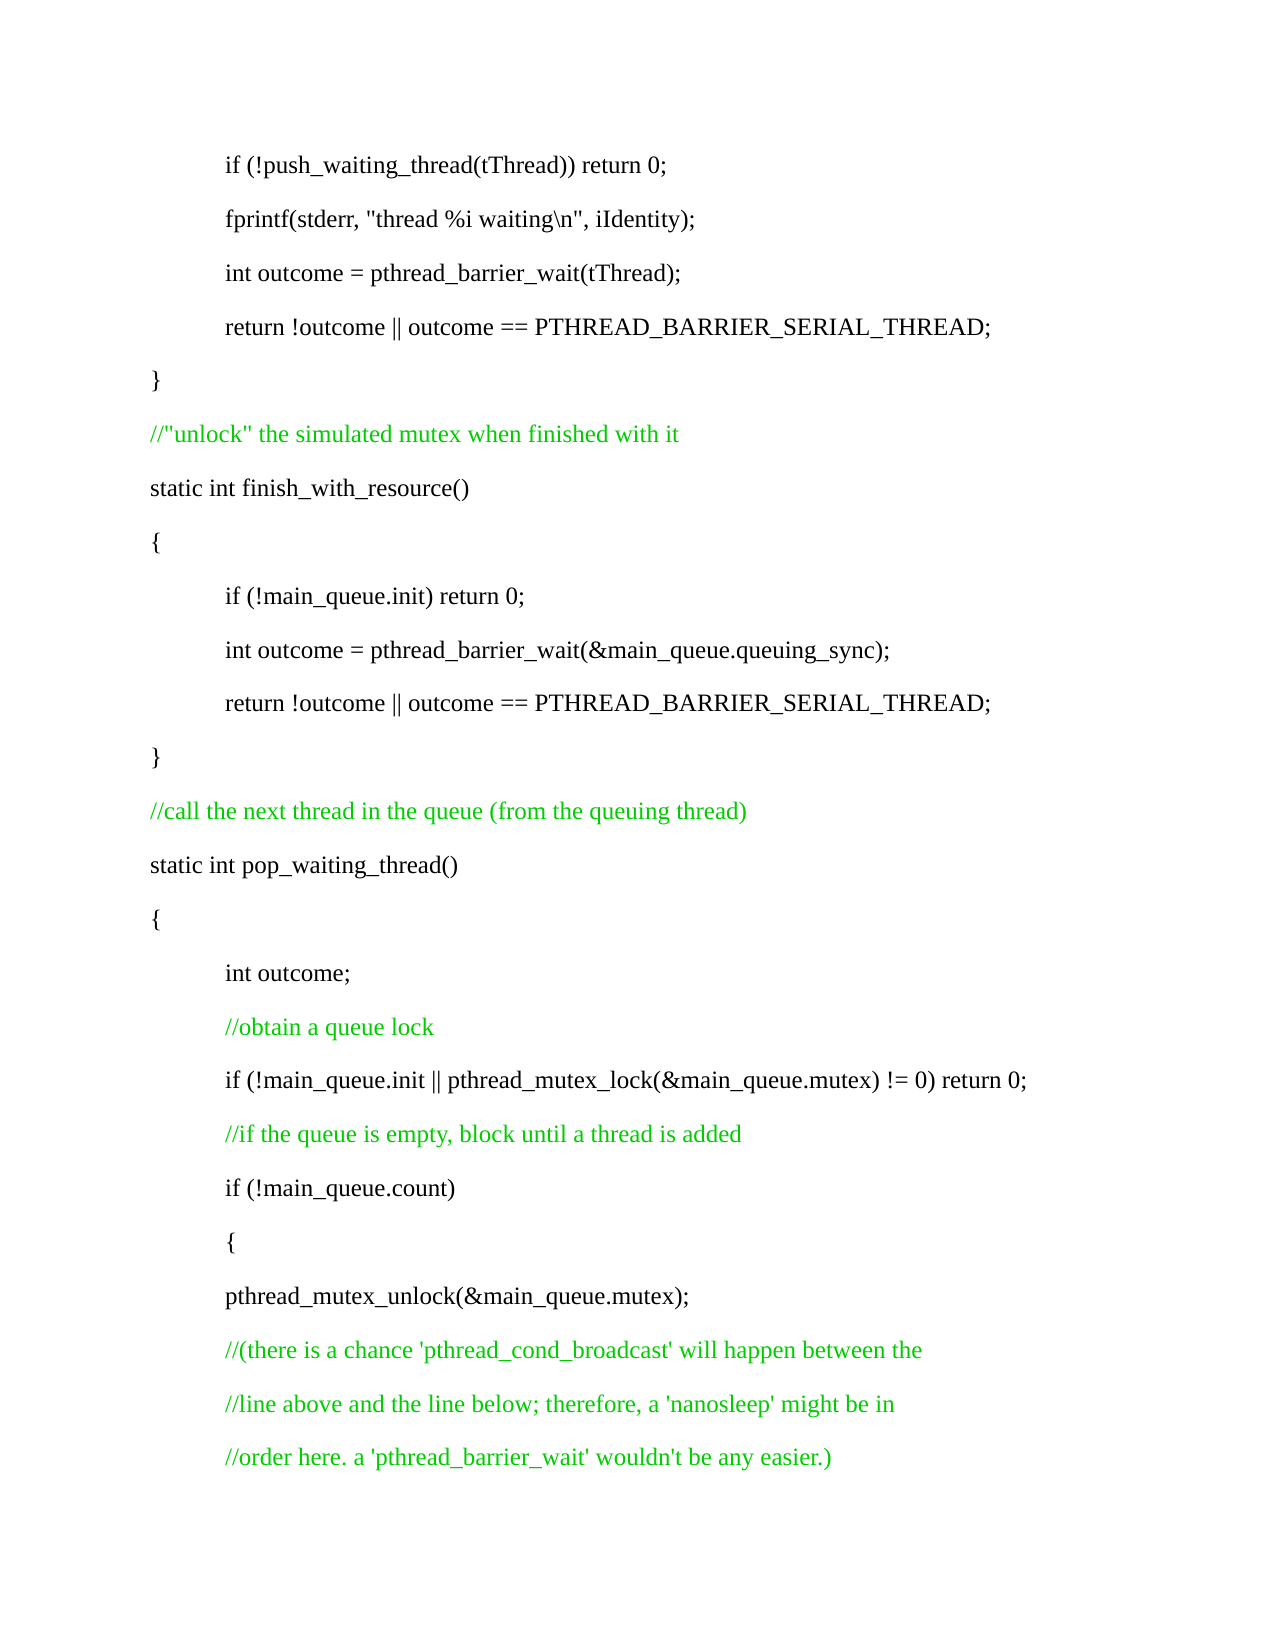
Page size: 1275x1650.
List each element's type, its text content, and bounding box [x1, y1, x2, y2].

text { [150, 527, 1125, 556]
text } [150, 365, 1125, 394]
text static int finish_with_resource() [150, 473, 1125, 502]
subtitle //(there is a chance 'pthread_cond_broadcast' will happen between the [150, 1335, 1125, 1363]
text int outcome = pthread_barrier_wait(tThread); [150, 258, 1125, 286]
text { [150, 1227, 1125, 1256]
text fprintf(stderr, "thread %i waiting\n", iIdentity); [150, 204, 1125, 233]
text //"unlock" the simulated mutex when finished with it [150, 419, 1125, 448]
text if (!push_waiting_thread(tThread)) return 0; [150, 150, 1125, 179]
text return !outcome || outcome == PTHREAD_BARRIER_SERIAL_THREAD; [150, 688, 1125, 717]
text int outcome = pthread_barrier_wait(&main_queue.queuing_sync); [150, 635, 1125, 663]
text return !outcome || outcome == PTHREAD_BARRIER_SERIAL_THREAD; [150, 312, 1125, 340]
text //call the next thread in the queue (from the queuing thread) [150, 796, 1125, 825]
text { [150, 904, 1125, 933]
text //order here. a 'pthread_barrier_wait' wouldn't be any easier.) [150, 1442, 1125, 1471]
text //obtain a queue lock [150, 1012, 1125, 1040]
text if (!main_queue.init || pthread_mutex_lock(&main_queue.mutex) != 0) return 0; [150, 1066, 1125, 1094]
text if (!main_queue.init) return 0; [150, 581, 1125, 609]
text static int pop_waiting_thread() [150, 850, 1125, 879]
text if (!main_queue.count) [150, 1173, 1125, 1202]
text int outcome; [150, 958, 1125, 987]
text //line above and the line below; therefore, a 'nanosleep' might be in [150, 1389, 1125, 1417]
subtitle //if the queue is empty, block until a thread is added [150, 1119, 1125, 1148]
text pthread_mutex_unlock(&main_queue.mutex); [150, 1281, 1125, 1310]
text } [150, 742, 1125, 771]
